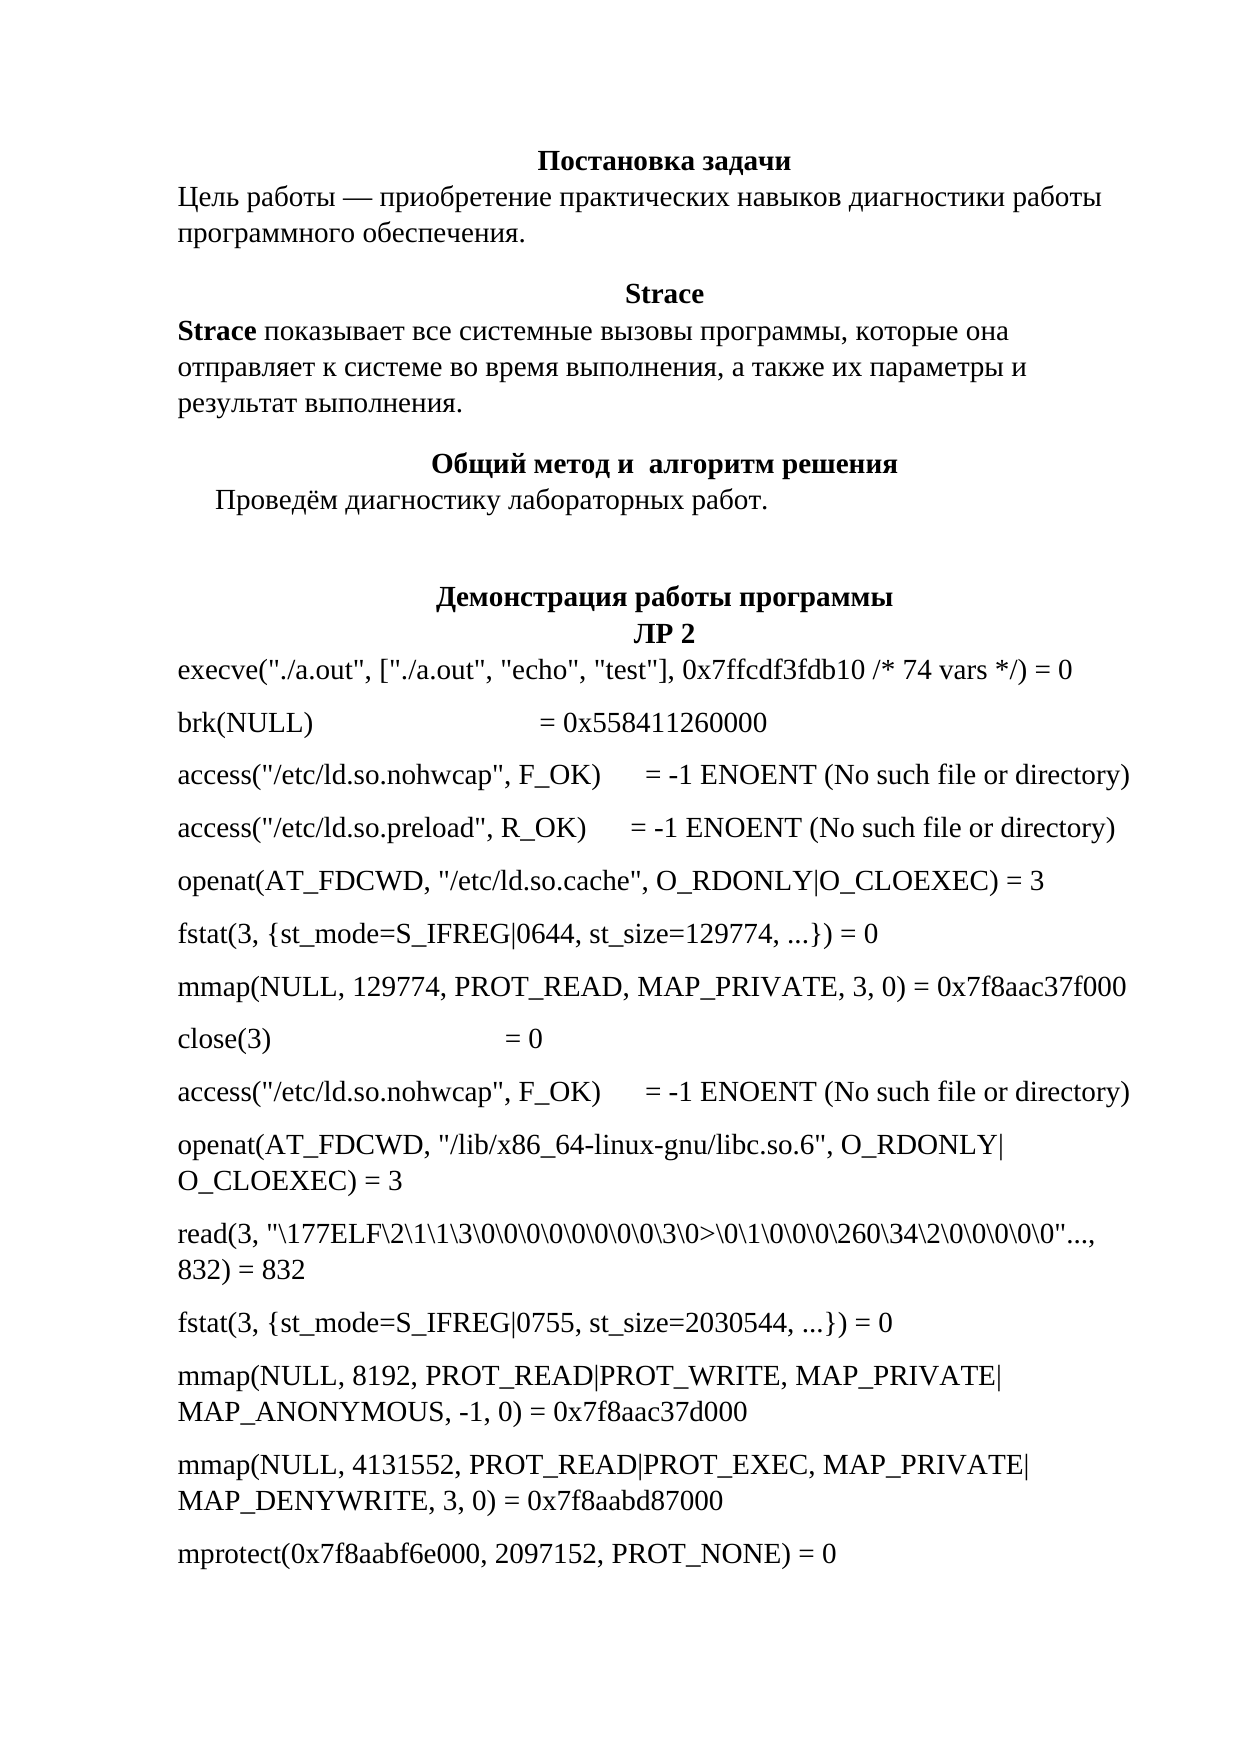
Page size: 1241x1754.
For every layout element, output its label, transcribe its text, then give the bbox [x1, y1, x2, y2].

text access("/etc/ld.so.nohwcap", F_OK) = -1 ENOENT (No such file or directory) [177, 757, 1152, 791]
subtitle Постановка задачи [177, 143, 1152, 177]
text access("/etc/ld.so.nohwcap", F_OK) = -1 ENOENT (No such file or directory) [177, 1074, 1152, 1108]
text close(3) = 0 [177, 1022, 1152, 1055]
text mmap(NULL, 129774, PROT_READ, MAP_PRIVATE, 3, 0) = 0x7f8aac37f000 [177, 969, 1152, 1002]
text Strace показывает все системные вызовы программы, которые она отправляет к системе во время выполнения, а также их параметры и результат выполнения. [177, 313, 1152, 418]
text Демонстрация работы программы [177, 579, 1152, 613]
text openat(AT_FDCWD, "/etc/ld.so.cache", O_RDONLY|O_CLOEXEC) = 3 [177, 863, 1152, 897]
text mmap(NULL, 8192, PROT_READ|PROT_WRITE, MAP_PRIVATE|MAP_ANONYMOUS, -1, 0) = 0x7f8aac37d000 [177, 1358, 1152, 1428]
subtitle Общий метод и алгоритм решения [177, 446, 1152, 480]
list Проведём диагностику лабораторных работ. [177, 482, 1152, 516]
text ЛР 2 [177, 616, 1152, 649]
text mmap(NULL, 4131552, PROT_READ|PROT_EXEC, MAP_PRIVATE|MAP_DENYWRITE, 3, 0) = 0x7f8aabd87000 [177, 1447, 1152, 1517]
text execve("./a.out", ["./a.out", "echo", "test"], 0x7ffcdf3fdb10 /* 74 vars */) = 0 [177, 652, 1152, 685]
text Цель работы — приобретение практических навыков диагностики работы программного обеспечения. [177, 179, 1152, 249]
text fstat(3, {st_mode=S_IFREG|0644, st_size=129774, ...}) = 0 [177, 916, 1152, 949]
text mprotect(0x7f8aabf6e000, 2097152, PROT_NONE) = 0 [177, 1536, 1152, 1569]
text openat(AT_FDCWD, "/lib/x86_64-linux-gnu/libc.so.6", O_RDONLY|O_CLOEXEC) = 3 [177, 1127, 1152, 1197]
text brk(NULL) = 0x558411260000 [177, 705, 1152, 738]
text access("/etc/ld.so.preload", R_OK) = -1 ENOENT (No such file or directory) [177, 810, 1152, 844]
text read(3, "\177ELF\2\1\1\3\0\0\0\0\0\0\0\0\3\0>\0\1\0\0\0\260\34\2\0\0\0\0\0"..., 832) = 832 [177, 1216, 1152, 1286]
text fstat(3, {st_mode=S_IFREG|0755, st_size=2030544, ...}) = 0 [177, 1305, 1152, 1339]
subtitle Strace [177, 277, 1152, 310]
